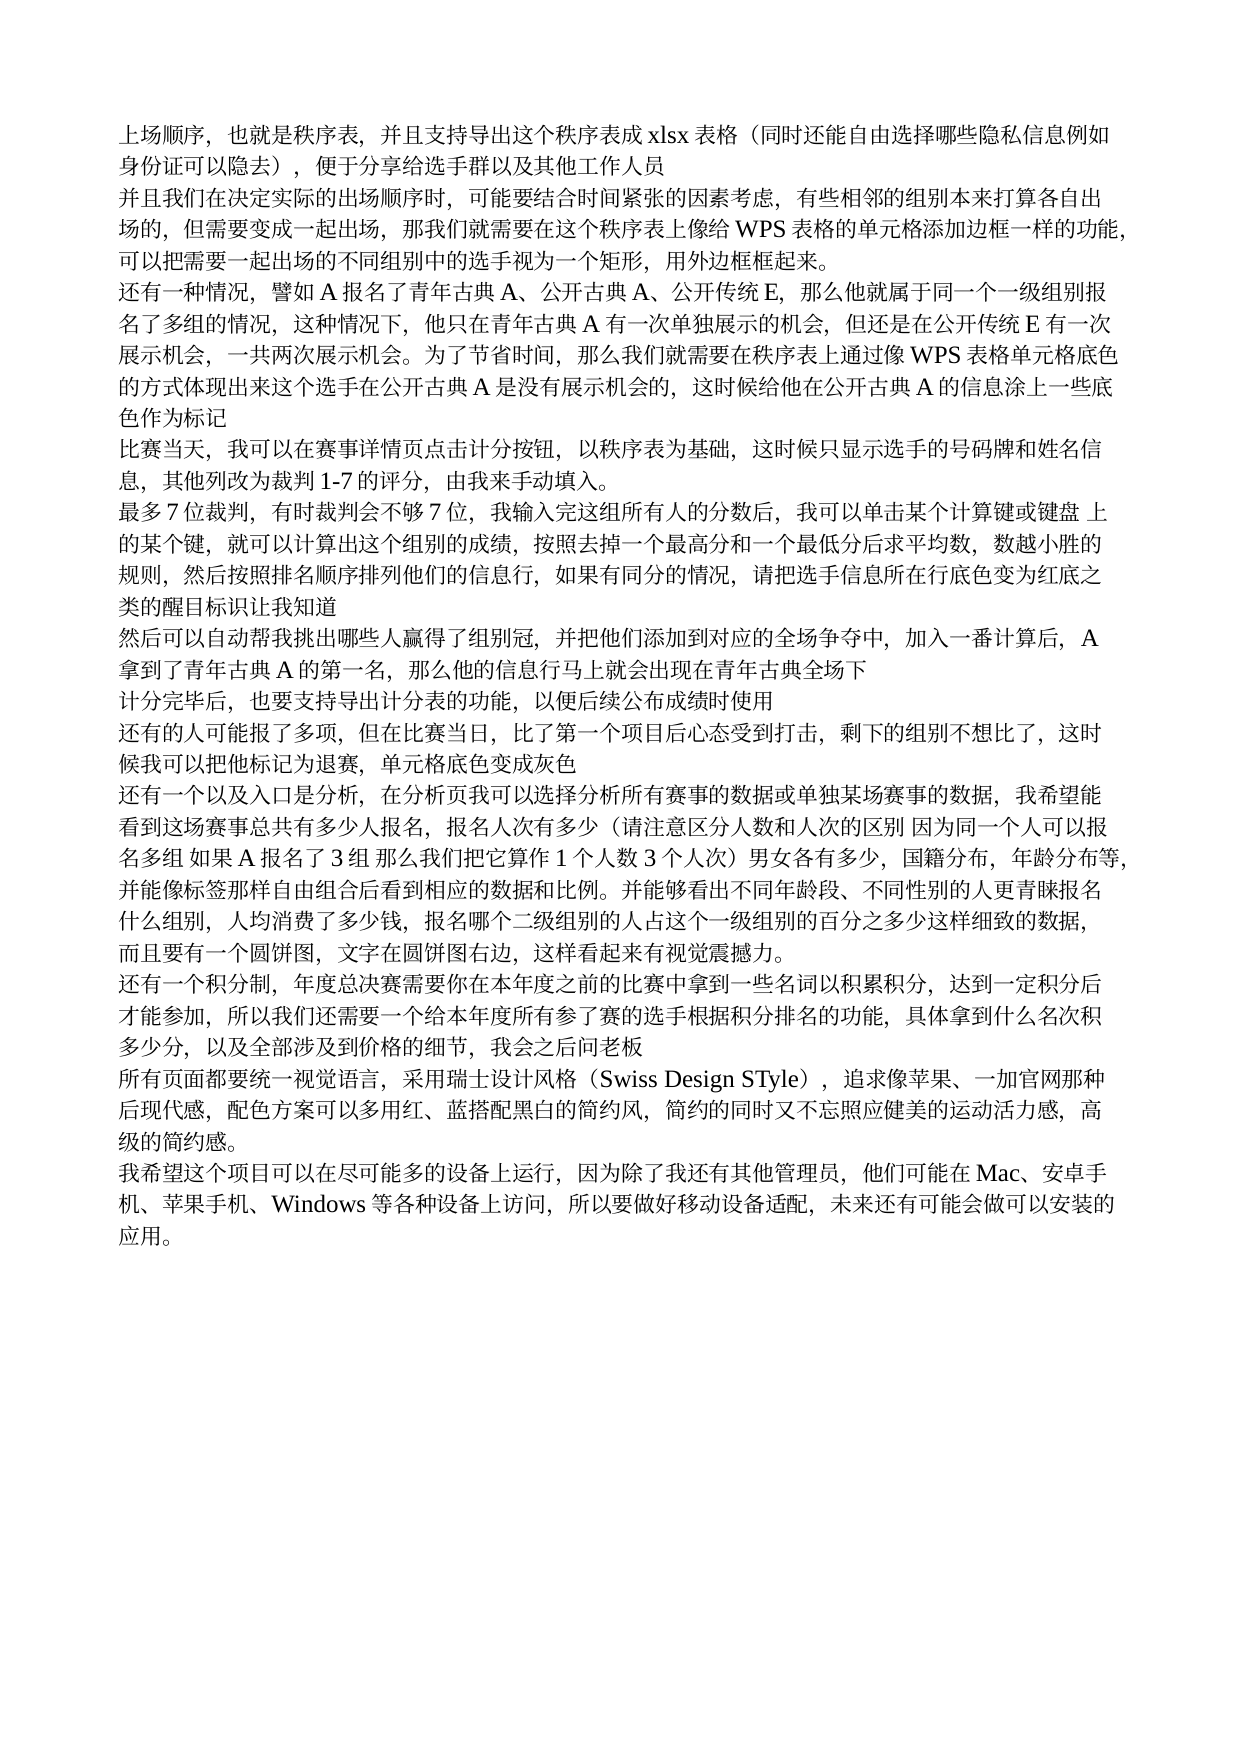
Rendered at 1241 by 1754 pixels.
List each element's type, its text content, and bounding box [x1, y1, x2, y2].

text 还有一种情况，譬如A报名了青年古典A、公开古典A、公开传统E，那么他就属于同一个一级组别报名了多组的情况，这种情况下，他只在青年古典A有一次单独展示的机会，但还是在公开传统E有一次展示机会，一共两次展示机会。为了节省时间，那么我们就需要在秩序表上通过像WPS表格单元格底色的方式体现出来这个选手在公开古典A是没有展示机会的，这时候给他在公开古典A的信息涂上一些底色作为标记 [118, 275, 1122, 433]
text 我希望这个项目可以在尽可能多的设备上运行，因为除了我还有其他管理员，他们可能在Mac、安卓手机、苹果手机、Windows等各种设备上访问，所以要做好移动设备适配，未来还有可能会做可以安装的应用。 [118, 1156, 1122, 1251]
text 比赛当天，我可以在赛事详情页点击计分按钮，以秩序表为基础，这时候只显示选手的号码牌和姓名信息，其他列改为裁判1-7的评分，由我来手动填入。 [118, 433, 1122, 496]
text 还有的人可能报了多项，但在比赛当日，比了第一个项目后心态受到打击，剩下的组别不想比了，这时候我可以把他标记为退赛，单元格底色变成灰色 [118, 716, 1122, 779]
text 上场顺序，也就是秩序表，并且支持导出这个秩序表成xlsx表格（同时还能自由选择哪些隐私信息例如身份证可以隐去），便于分享给选手群以及其他工作人员 [118, 118, 1122, 181]
text 还有一个以及入口是分析，在分析页我可以选择分析所有赛事的数据或单独某场赛事的数据，我希望能看到这场赛事总共有多少人报名，报名人次有多少（请注意区分人数和人次的区别 因为同一个人可以报名多组 如果A报名了3组 那么我们把它算作1个人数 3个人次）男女各有多少，国籍分布，年龄分布等，并能像标签那样自由组合后看到相应的数据和比例。并能够看出不同年龄段、不同性别的人更青睐报名什么组别，人均消费了多少钱，报名哪个二级组别的人占这个一级组别的百分之多少这样细致的数据，而且要有一个圆饼图，文字在圆饼图右边，这样看起来有视觉震撼力。 [118, 779, 1122, 967]
text 所有页面都要统一视觉语言，采用瑞士设计风格（Swiss Design STyle），追求像苹果、一加官网那种后现代感，配色方案可以多用红、蓝搭配黑白的简约风，简约的同时又不忘照应健美的运动活力感，高级的简约感。 [118, 1062, 1122, 1156]
text 还有一个积分制，年度总决赛需要你在本年度之前的比赛中拿到一些名词以积累积分，达到一定积分后才能参加，所以我们还需要一个给本年度所有参了赛的选手根据积分排名的功能，具体拿到什么名次积多少分，以及全部涉及到价格的细节，我会之后问老板 [118, 967, 1122, 1062]
text 计分完毕后，也要支持导出计分表的功能，以便后续公布成绩时使用 [118, 684, 1122, 716]
text 并且我们在决定实际的出场顺序时，可能要结合时间紧张的因素考虑，有些相邻的组别本来打算各自出场的，但需要变成一起出场，那我们就需要在这个秩序表上像给WPS表格的单元格添加边框一样的功能，可以把需要一起出场的不同组别中的选手视为一个矩形，用外边框框起来。 [118, 181, 1122, 275]
text 最多7位裁判，有时裁判会不够7位，我输入完这组所有人的分数后，我可以单击某个计算键或键盘 上的某个键，就可以计算出这个组别的成绩，按照去掉一个最高分和一个最低分后求平均数，数越小胜的规则，然后按照排名顺序排列他们的信息行，如果有同分的情况，请把选手信息所在行底色变为红底之类的醒目标识让我知道 [118, 496, 1122, 621]
text 然后可以自动帮我挑出哪些人赢得了组别冠，并把他们添加到对应的全场争夺中，加入一番计算后，A拿到了青年古典A的第一名，那么他的信息行马上就会出现在青年古典全场下 [118, 621, 1122, 684]
